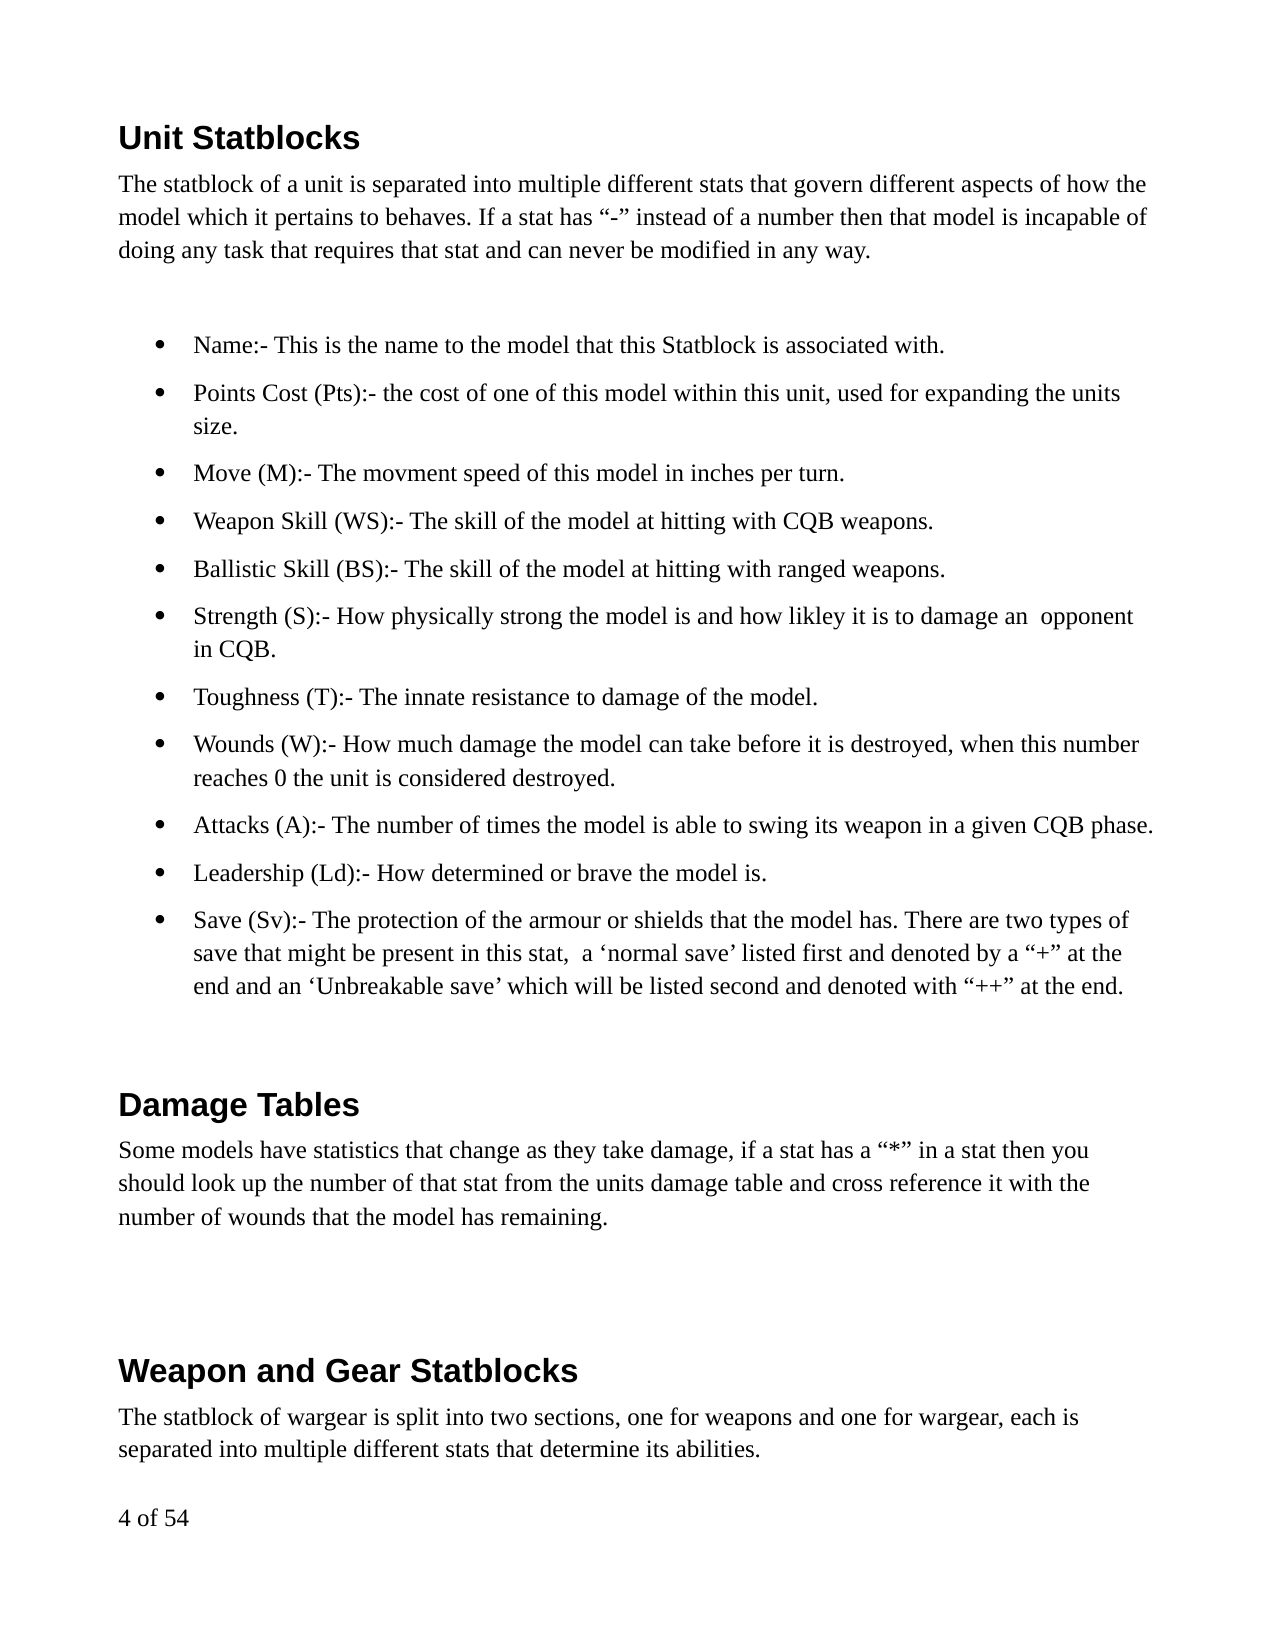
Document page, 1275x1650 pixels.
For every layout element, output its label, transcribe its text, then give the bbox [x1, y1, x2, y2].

list Toughness (T):- The innate resistance to damage of the model. [156, 682, 1157, 711]
list Weapon Skill (WS):- The skill of the model at hitting with CQB weapons. [156, 506, 1157, 535]
text The statblock of a unit is separated into multiple different stats that govern different aspects of how the model which it pertains to behaves. If a stat has “-” instead of a number then that model is incapable of doing any task that requires that stat and can never be modified in any way. [118, 169, 1157, 264]
subtitle Weapon and Gear Statblocks [118, 1351, 1157, 1389]
list Wounds (W):- How much damage the model can take before it is destroyed, when this number reaches 0 the unit is considered destroyed. [156, 729, 1157, 791]
list Leadership (Ld):- How determined or brave the model is. [156, 858, 1157, 887]
list Name:- This is the name to the model that this Statblock is associated with. [156, 330, 1157, 359]
subtitle Damage Tables [118, 1084, 1157, 1123]
text Some models have statistics that change as they take damage, if a stat has a “*” in a stat then you should look up the number of that stat from the units damage table and cross reference it with the number of wounds that the model has remaining. [118, 1136, 1157, 1230]
list Attacks (A):- The number of times the model is able to swing its weapon in a given CQB phase. [156, 810, 1157, 839]
text The statblock of wargear is split into two sections, one for weapons and one for wargear, each is separated into multiple different stats that determine its abilities. [118, 1402, 1157, 1463]
list Move (M):- The movment speed of this model in inches per turn. [156, 458, 1157, 487]
list Points Cost (Pts):- the cost of one of this model within this unit, used for expanding the units size. [156, 378, 1157, 440]
list Ballistic Skill (BS):- The skill of the model at hitting with ranged weapons. [156, 554, 1157, 582]
list Strength (S):- How physically strong the model is and how likley it is to damage an opponent in CQB. [156, 601, 1157, 663]
list Save (Sv):- The protection of the armour or shields that the model has. There are two types of save that might be present in this stat, a ‘normal save’ listed first and denoted by a “+” at the end and an ‘Unbreakable save’ which will be listed second and denoted with “++” at the end. [156, 905, 1157, 1000]
subtitle Unit Statblocks [118, 118, 1157, 157]
